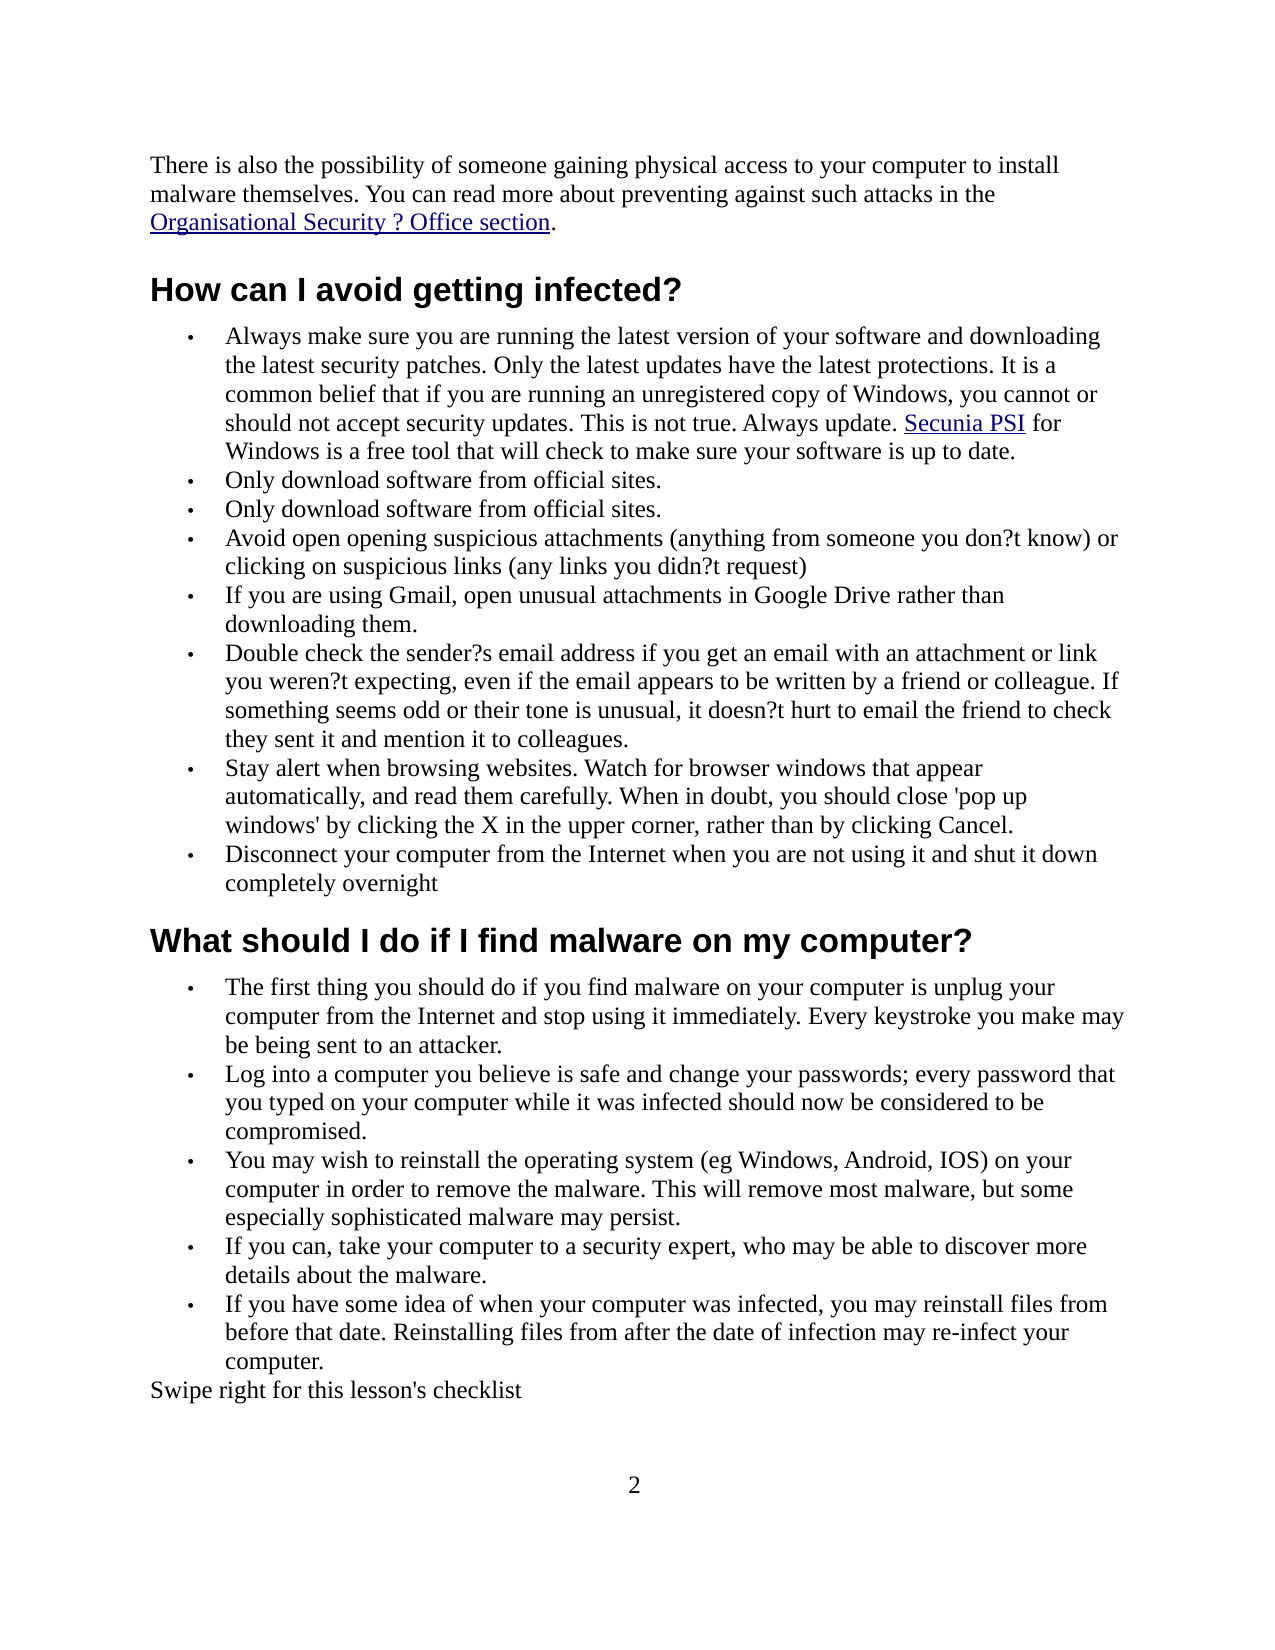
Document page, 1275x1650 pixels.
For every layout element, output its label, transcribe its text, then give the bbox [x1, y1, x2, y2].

text There is also the possibility of someone gaining physical access to your computer to install malware themselves. You can read more about preventing against such attacks in the Organisational Security ? Office section. [150, 150, 1125, 236]
list Log into a computer you believe is safe and change your passwords; every password that you typed on your computer while it was infected should now be considered to be compromised. [187, 1059, 1125, 1145]
list Disconnect your computer from the Internet when you are not using it and shut it down completely overnight [187, 839, 1125, 896]
list Only download software from official sites. [187, 494, 1125, 523]
list Only download software from official sites. [187, 465, 1125, 494]
list Always make sure you are running the latest version of your software and downloading the latest security patches. Only the latest updates have the latest protections. It is a common belief that if you are running an unregistered copy of Windows, you cannot or should not accept security updates. This is not true. Always update. Secunia PSI for Windows is a free tool that will check to make sure your software is up to date. [187, 321, 1125, 465]
list If you can, take your computer to a security expert, who may be able to discover more details about the malware. [187, 1231, 1125, 1289]
list Stay alert when browsing websites. Watch for browser windows that appear automatically, and read them carefully. When in doubt, you should close 'pop up windows' by clicking the X in the upper corner, rather than by clicking Cancel. [187, 753, 1125, 839]
list Avoid open opening suspicious attachments (anything from someone you don?t know) or clicking on suspicious links (any links you didn?t request) [187, 523, 1125, 580]
subtitle What should I do if I find malware on my computer? [150, 921, 1125, 960]
list You may wish to reinstall the operating system (eg Windows, Android, IOS) on your computer in order to remove the malware. This will remove most malware, but some especially sophisticated malware may persist. [187, 1145, 1125, 1231]
subtitle How can I avoid getting infected? [150, 270, 1125, 309]
text Swipe right for this lesson's checklist [150, 1375, 1125, 1404]
list The first thing you should do if you find malware on your computer is unplug your computer from the Internet and stop using it immediately. Every keystroke you make may be being sent to an attacker. [187, 972, 1125, 1059]
list Double check the sender?s email address if you get an email with an attachment or link you weren?t expecting, even if the email appears to be written by a friend or colleague. If something seems odd or their tone is unusual, it doesn?t hurt to email the friend to check they sent it and mention it to colleagues. [187, 638, 1125, 753]
list If you are using Gmail, open unusual attachments in Google Drive rather than downloading them. [187, 580, 1125, 638]
list If you have some idea of when your computer was infected, you may reinstall files from before that date. Reinstalling files from after the date of infection may re-infect your computer. [187, 1289, 1125, 1375]
